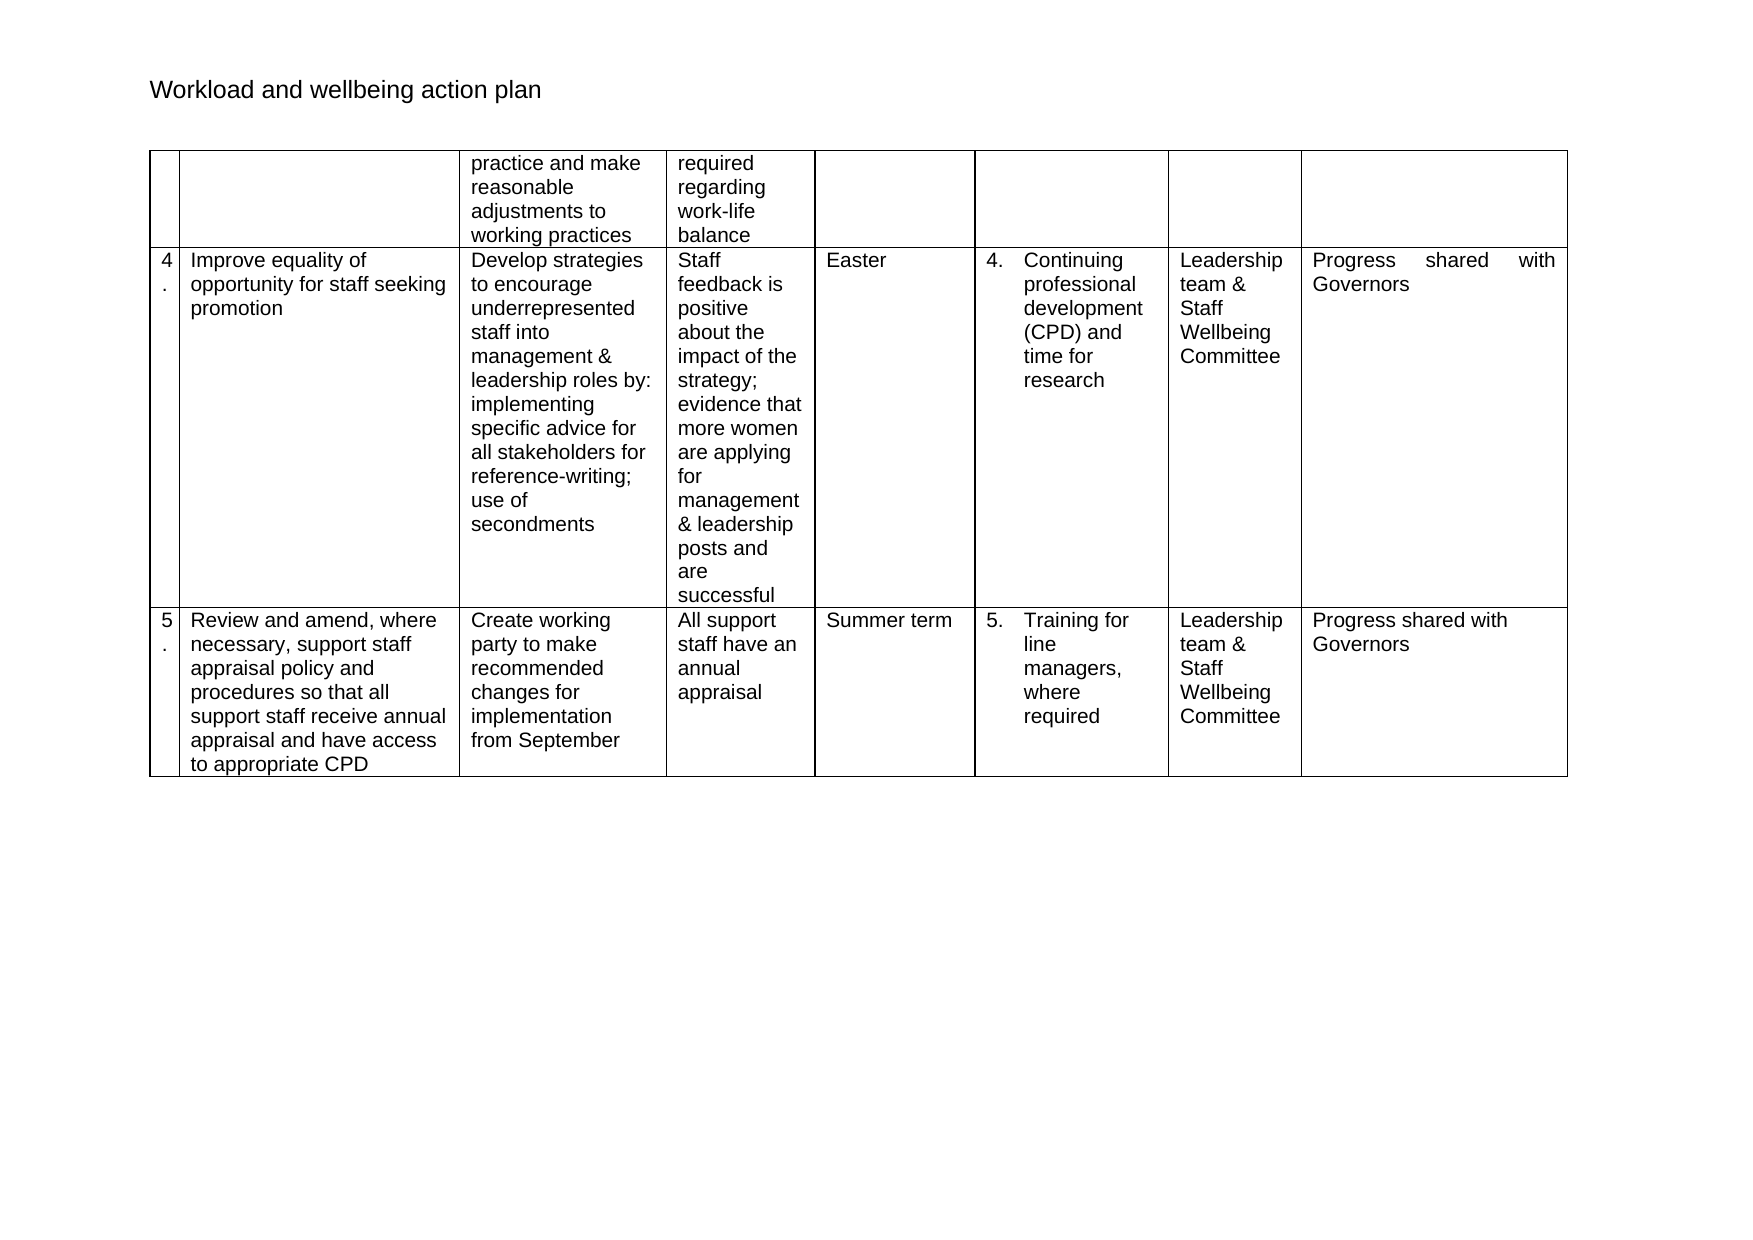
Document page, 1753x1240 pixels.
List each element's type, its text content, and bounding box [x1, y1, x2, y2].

table_cell [1169, 151, 1301, 247]
table_cell [816, 151, 974, 247]
table_cell Review and amend, where necessary, support staff appraisal policy and procedures so that all support staff receive annual appraisal and have access to appropriate CPD [180, 608, 459, 776]
table_cell 5. [151, 608, 179, 776]
table_cell [1302, 151, 1567, 247]
table_cell Staff feedback is positive about the impact of the strategy; evidence that more women are applying for management & leadership posts and are successful [667, 248, 814, 607]
table_cell required regarding work-life balance [667, 151, 814, 247]
table_cell Easter [816, 248, 974, 607]
table_cell Continuing professional development (CPD) and time for research [976, 248, 1168, 607]
table_cell [976, 151, 1168, 247]
table_cell [180, 151, 459, 247]
table_cell [151, 151, 179, 247]
table_cell All support staff have an annual appraisal [667, 608, 814, 776]
table_cell practice and make reasonable adjustments to working practices [460, 151, 666, 247]
table_cell Leadership team & Staff Wellbeing Committee [1169, 248, 1301, 607]
table_cell Create working party to make recommended changes for implementation from September [460, 608, 666, 776]
table_cell 4. [151, 248, 179, 607]
table_cell Summer term [816, 608, 974, 776]
table_cell Progress shared with Governors [1302, 248, 1567, 607]
table_cell Develop strategies to encourage underrepresented staff into management & leadership roles by: implementing specific advice for all stakeholders for reference-writing; use of secondments [460, 248, 666, 607]
table_cell Improve equality of opportunity for staff seeking promotion [180, 248, 459, 607]
table_cell Training for line managers, where required [976, 608, 1168, 776]
table_cell Leadership team & Staff Wellbeing Committee [1169, 608, 1301, 776]
table_cell Progress shared with Governors [1302, 608, 1567, 776]
